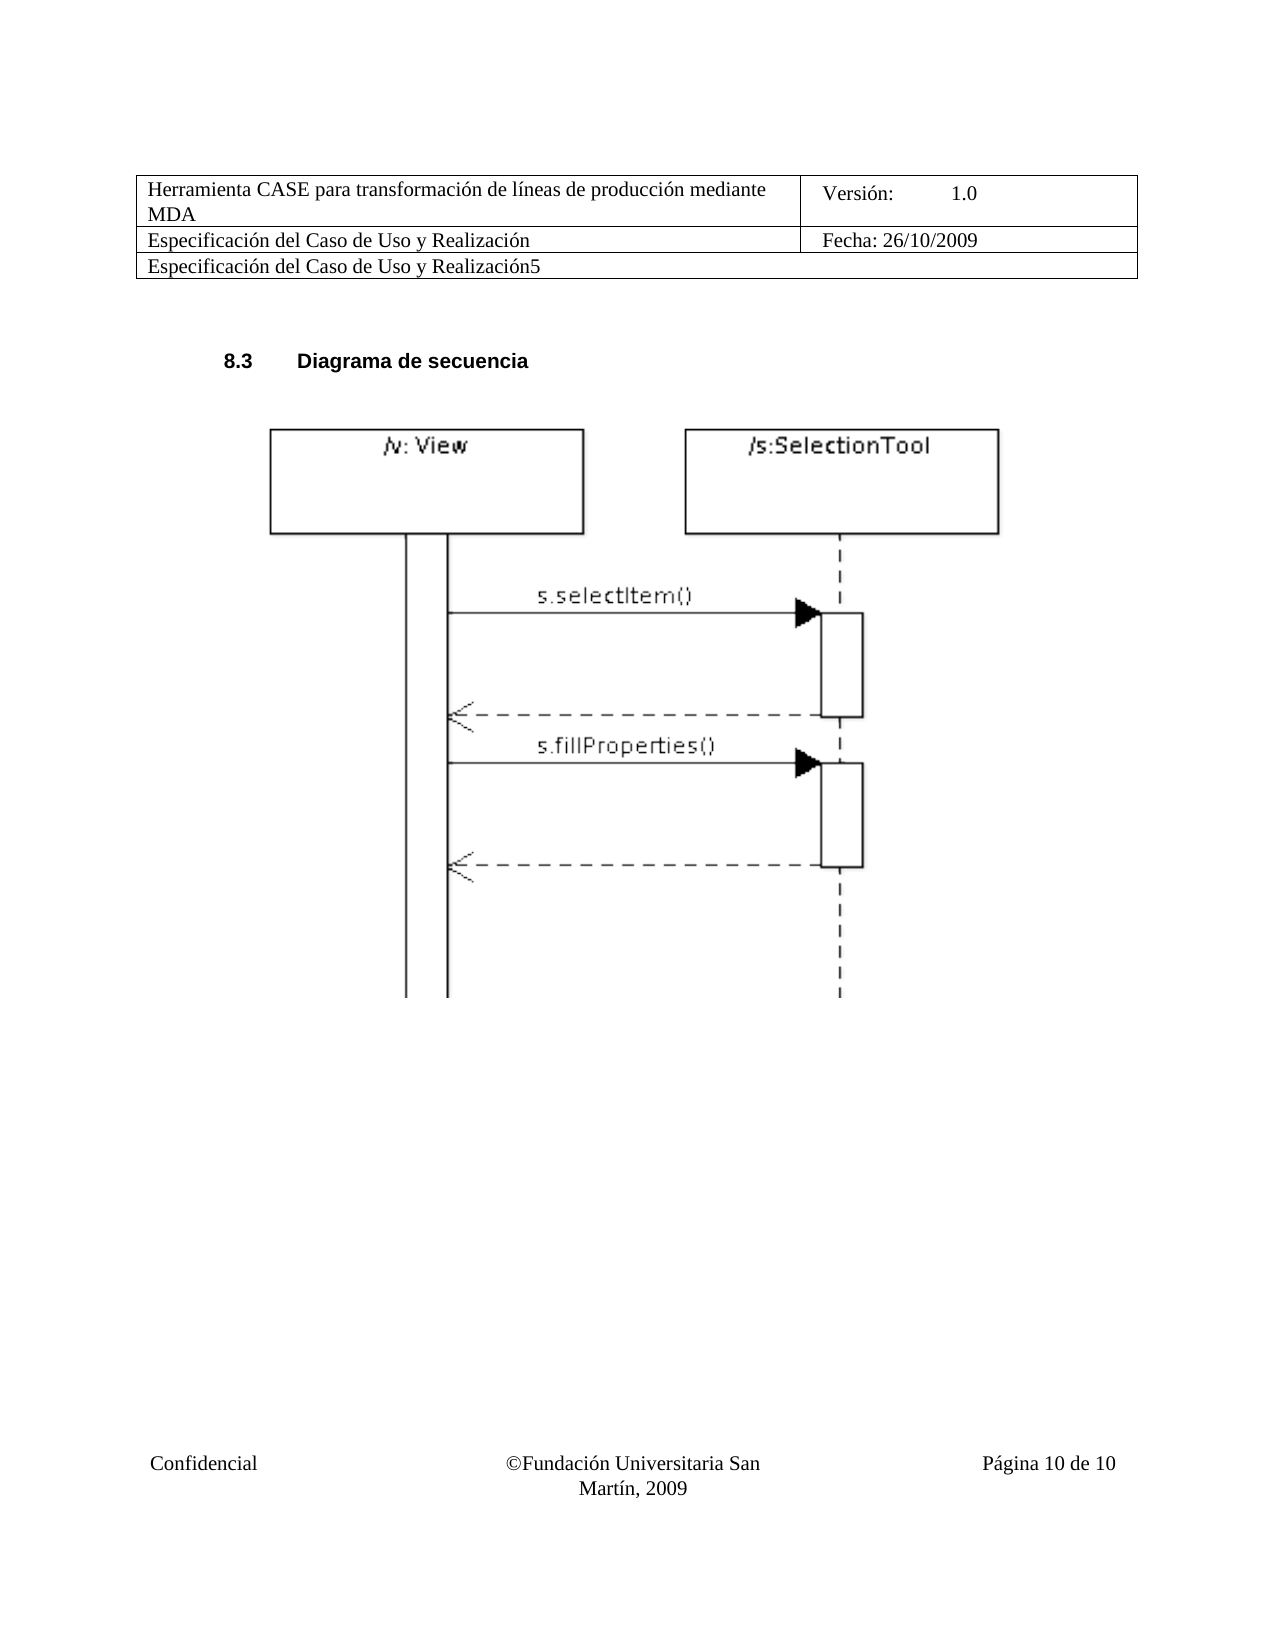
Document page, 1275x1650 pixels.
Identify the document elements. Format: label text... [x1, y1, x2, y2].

picture [249, 404, 1027, 998]
subtitle Diagrama de secuencia [224, 348, 1125, 373]
